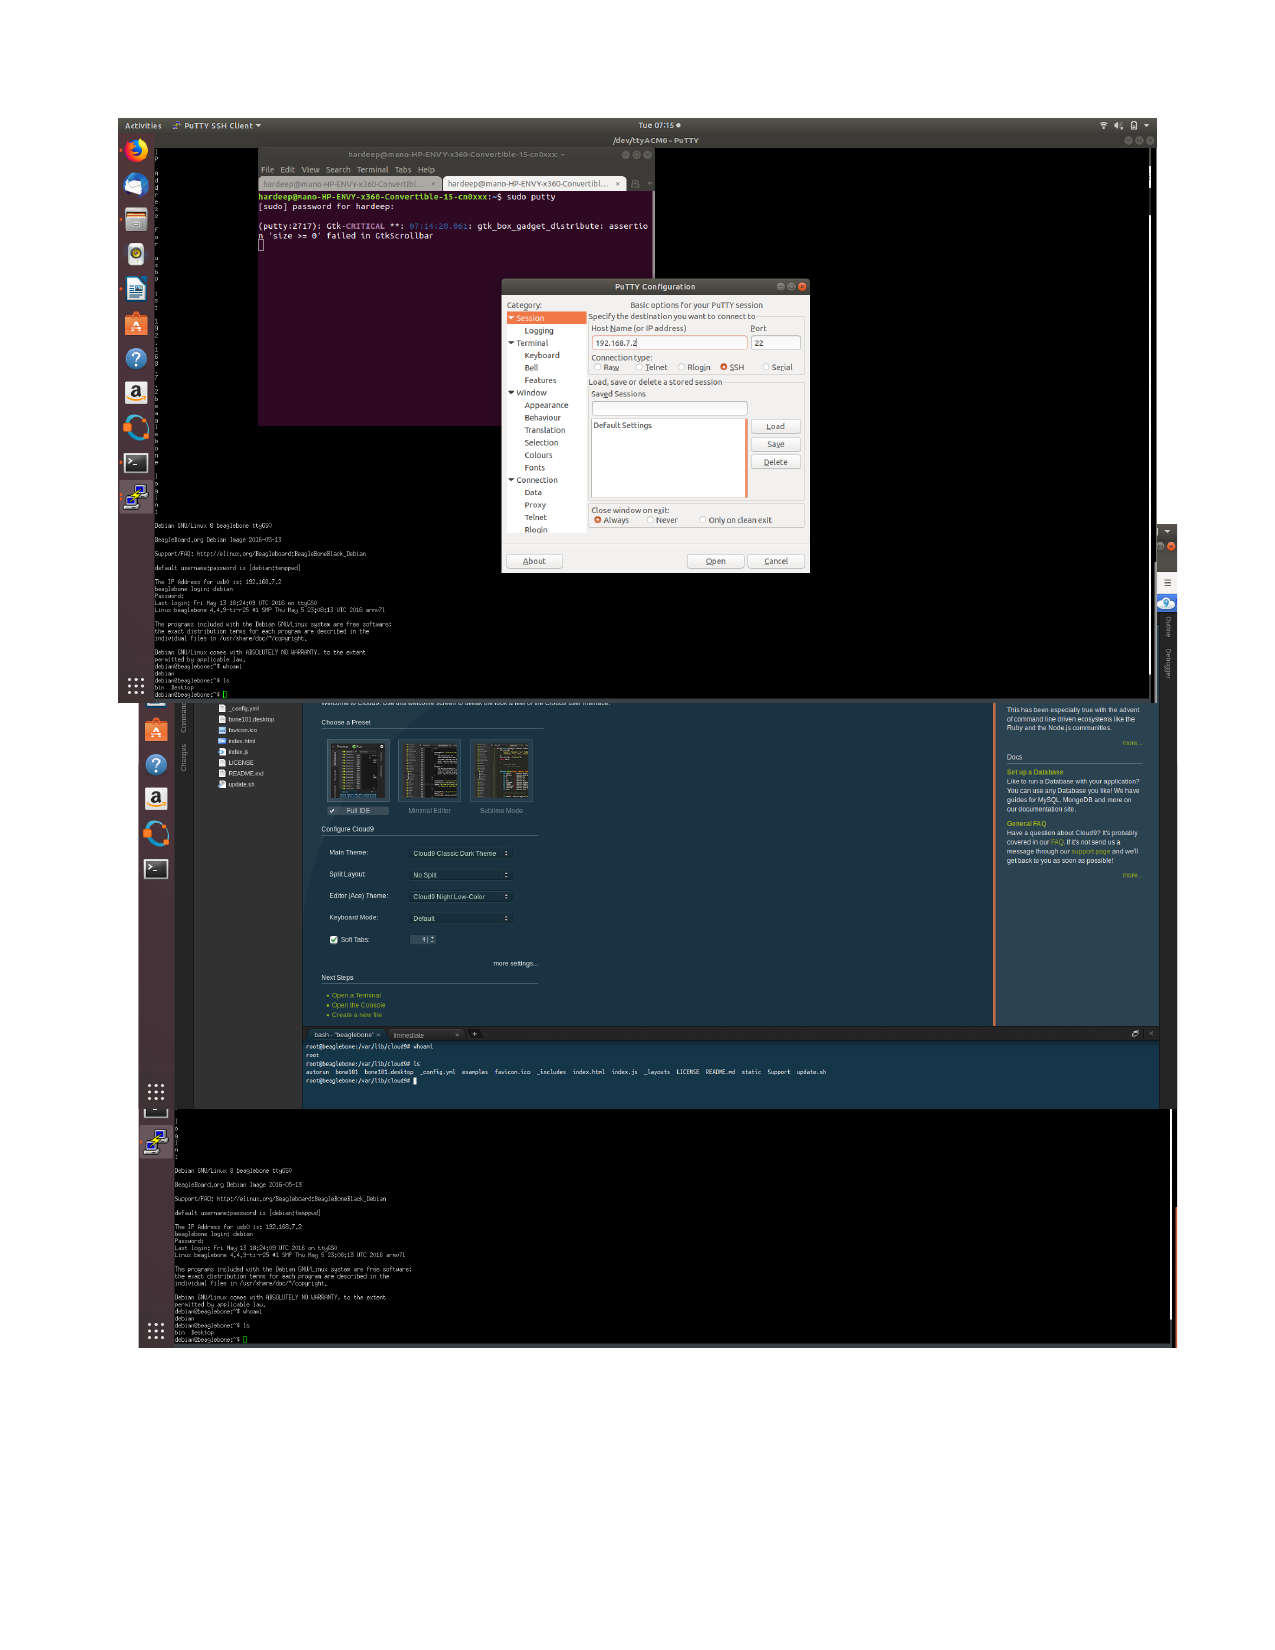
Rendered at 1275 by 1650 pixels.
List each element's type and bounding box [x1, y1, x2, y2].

picture [118, 118, 1178, 1348]
